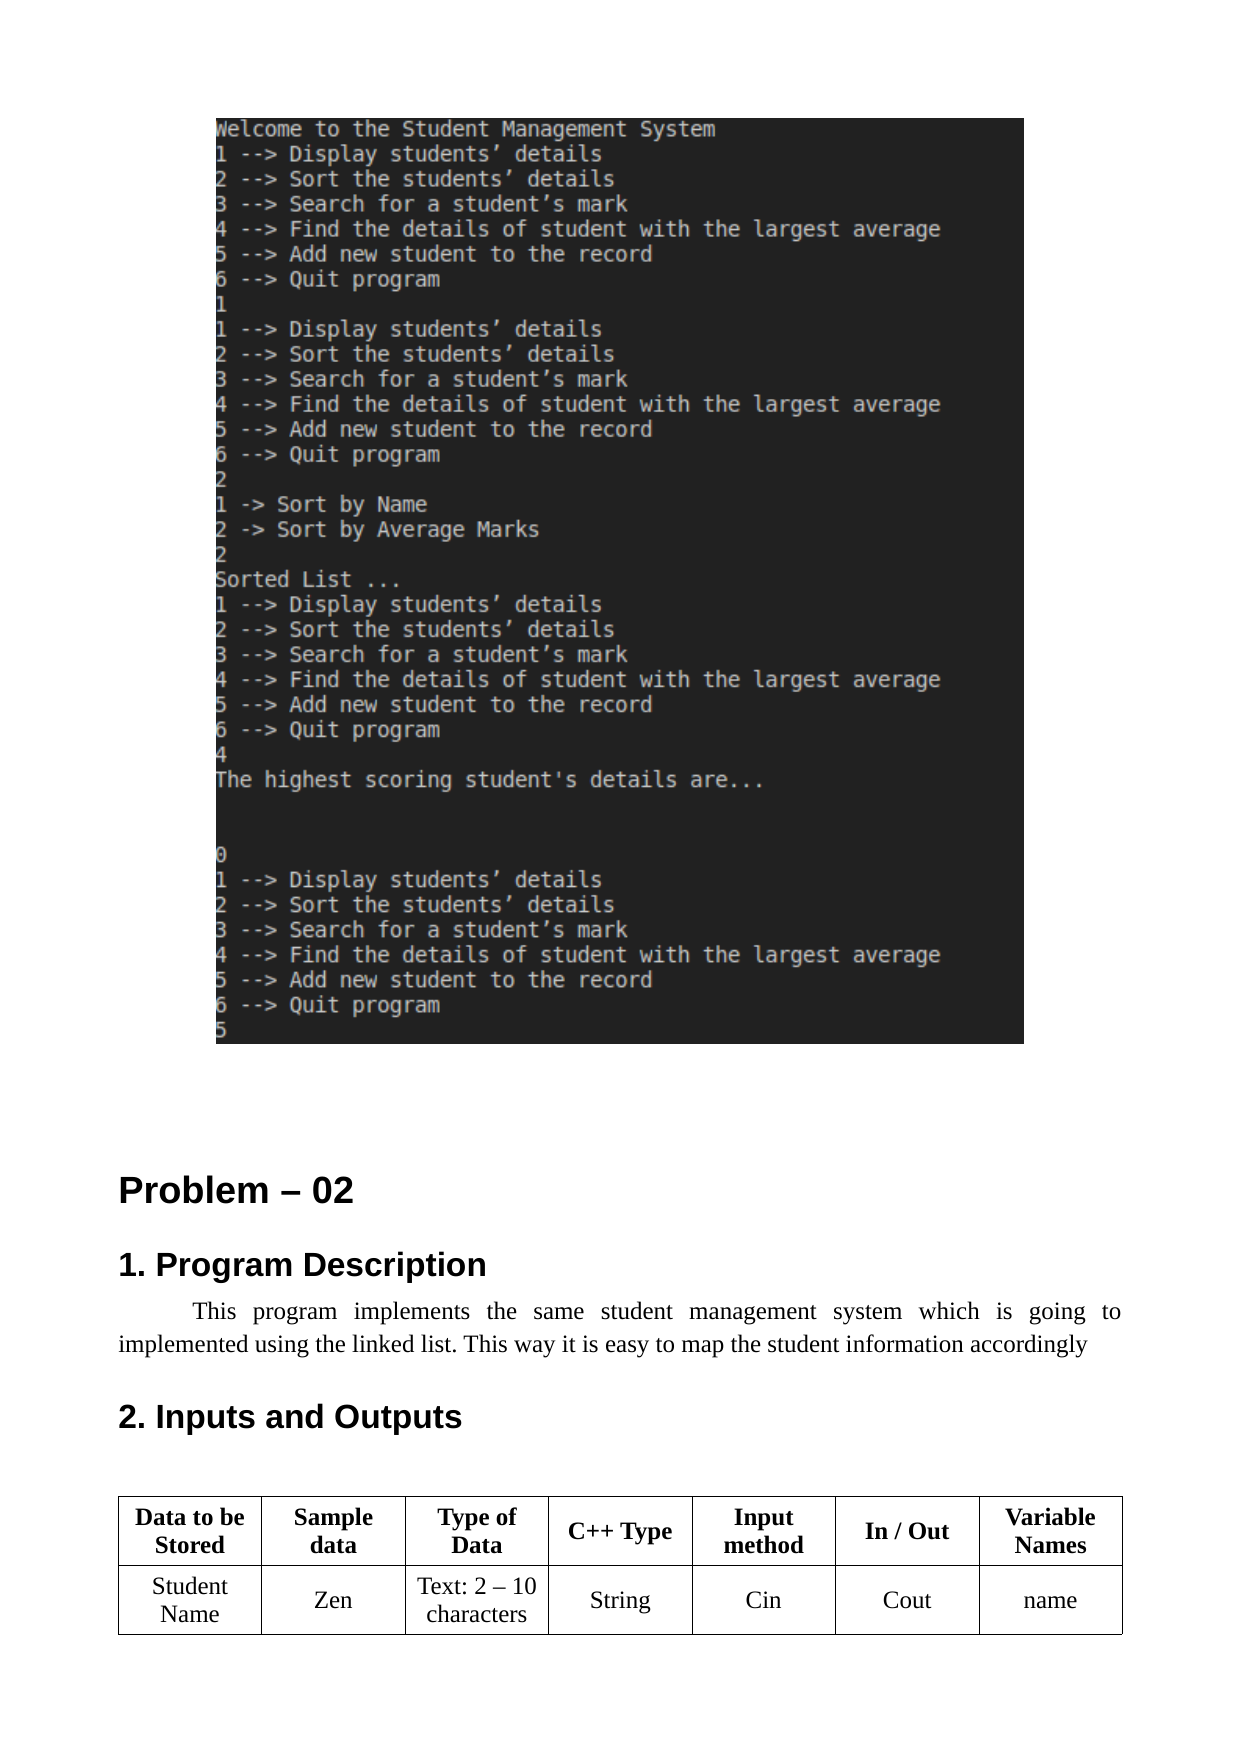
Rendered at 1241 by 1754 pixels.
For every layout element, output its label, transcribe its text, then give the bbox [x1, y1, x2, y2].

table_cell Text: 2 – 10 characters [406, 1566, 548, 1634]
table_cell Zen [262, 1566, 405, 1634]
picture [216, 118, 1024, 1044]
table_header In / Out [836, 1497, 979, 1565]
table_header Variable Names [980, 1497, 1122, 1565]
table_cell Cin [693, 1566, 835, 1634]
subtitle 1. Program Description [118, 1244, 1122, 1283]
table_header Data to be Stored [119, 1497, 261, 1565]
table_header Sample data [262, 1497, 405, 1565]
table_header Type of Data [406, 1497, 548, 1565]
table_header Input method [693, 1497, 835, 1565]
text This program implements the same student management system which is going to implemented using the linked list. This way it is easy to map the student information accordingly [118, 1296, 1122, 1357]
table_header C++ Type [549, 1497, 692, 1565]
subtitle Problem – 02 [118, 1168, 1122, 1211]
table_cell String [549, 1566, 692, 1634]
subtitle 2. Inputs and Outputs [118, 1397, 1122, 1436]
table_cell Student Name [119, 1566, 261, 1634]
table_cell name [980, 1566, 1122, 1634]
table_cell Cout [836, 1566, 979, 1634]
